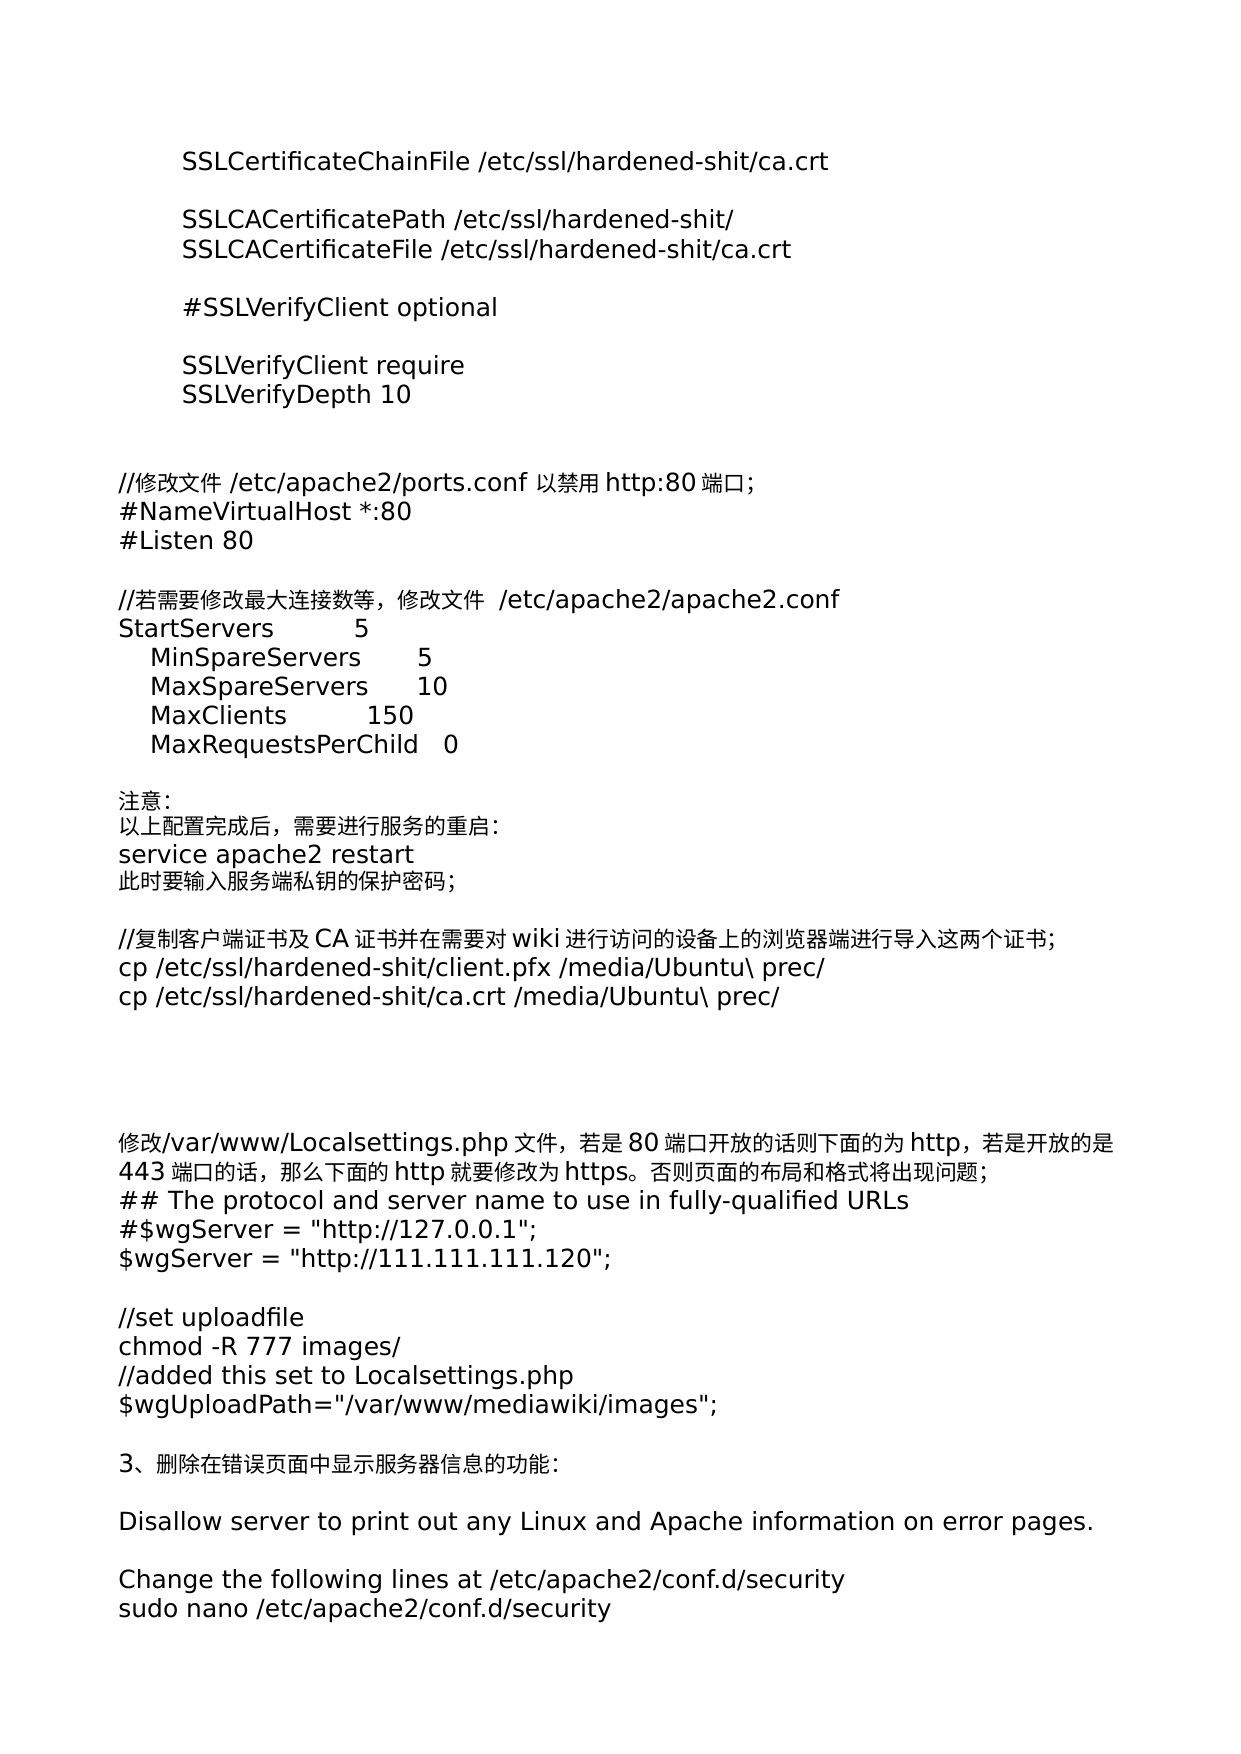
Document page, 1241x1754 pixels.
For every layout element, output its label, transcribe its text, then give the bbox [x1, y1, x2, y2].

text #$wgServer = "http://127.0.0.1"; [118, 1216, 1122, 1245]
text service apache2 restart [118, 840, 1122, 869]
text SSLVerifyDepth 10 [118, 381, 1122, 410]
text #NameVirtualHost *:80 [118, 497, 1122, 526]
text 注意： [118, 789, 1122, 814]
text ## The protocol and server name to use in fully-qualified URLs [118, 1186, 1122, 1216]
text MaxSpareServers 10 [118, 672, 1122, 701]
text //set uploadfile [118, 1303, 1122, 1332]
text Disallow server to print out any Linux and Apache information on error pages. [118, 1507, 1122, 1536]
text 修改/var/www/Localsettings.php文件，若是80端口开放的话则下面的为http，若是开放的是443端口的话，那么下面的http就要修改为https。否则页面的布局和格式将出现问题； [118, 1128, 1122, 1186]
text SSLCertificateChainFile /etc/ssl/hardened-shit/ca.crt [118, 147, 1122, 176]
text MaxClients 150 [118, 701, 1122, 731]
text MinSpareServers 5 [118, 643, 1122, 672]
text 此时要输入服务端私钥的保护密码； [118, 869, 1122, 895]
text SSLCACertificateFile /etc/ssl/hardened-shit/ca.crt [118, 235, 1122, 264]
text #SSLVerifyClient optional [118, 293, 1122, 322]
text $wgUploadPath="/var/www/mediawiki/images"; [118, 1391, 1122, 1420]
text //若需要修改最大连接数等，修改文件 /etc/apache2/apache2.conf [118, 585, 1122, 614]
text cp /etc/ssl/hardened-shit/client.pfx /media/Ubuntu\ prec/ [118, 953, 1122, 982]
text $wgServer = "http://111.111.111.120"; [118, 1245, 1122, 1274]
text cp /etc/ssl/hardened-shit/ca.crt /media/Ubuntu\ prec/ [118, 982, 1122, 1011]
text MaxRequestsPerChild 0 [118, 731, 1122, 760]
text Change the following lines at /etc/apache2/conf.d/security [118, 1566, 1122, 1595]
text 以上配置完成后，需要进行服务的重启： [118, 814, 1122, 840]
text //added this set to Localsettings.php [118, 1361, 1122, 1391]
text SSLVerifyClient require [118, 351, 1122, 381]
text 3、删除在错误页面中显示服务器信息的功能： [118, 1449, 1122, 1478]
text //修改文件 /etc/apache2/ports.conf 以禁用http:80端口； [118, 468, 1122, 497]
text //复制客户端证书及CA证书并在需要对wiki进行访问的设备上的浏览器端进行导入这两个证书； [118, 924, 1122, 953]
text SSLCACertificatePath /etc/ssl/hardened-shit/ [118, 206, 1122, 235]
text sudo nano /etc/apache2/conf.d/security [118, 1595, 1122, 1624]
text StartServers 5 [118, 614, 1122, 643]
text #Listen 80 [118, 526, 1122, 556]
text chmod -R 777 images/ [118, 1332, 1122, 1361]
